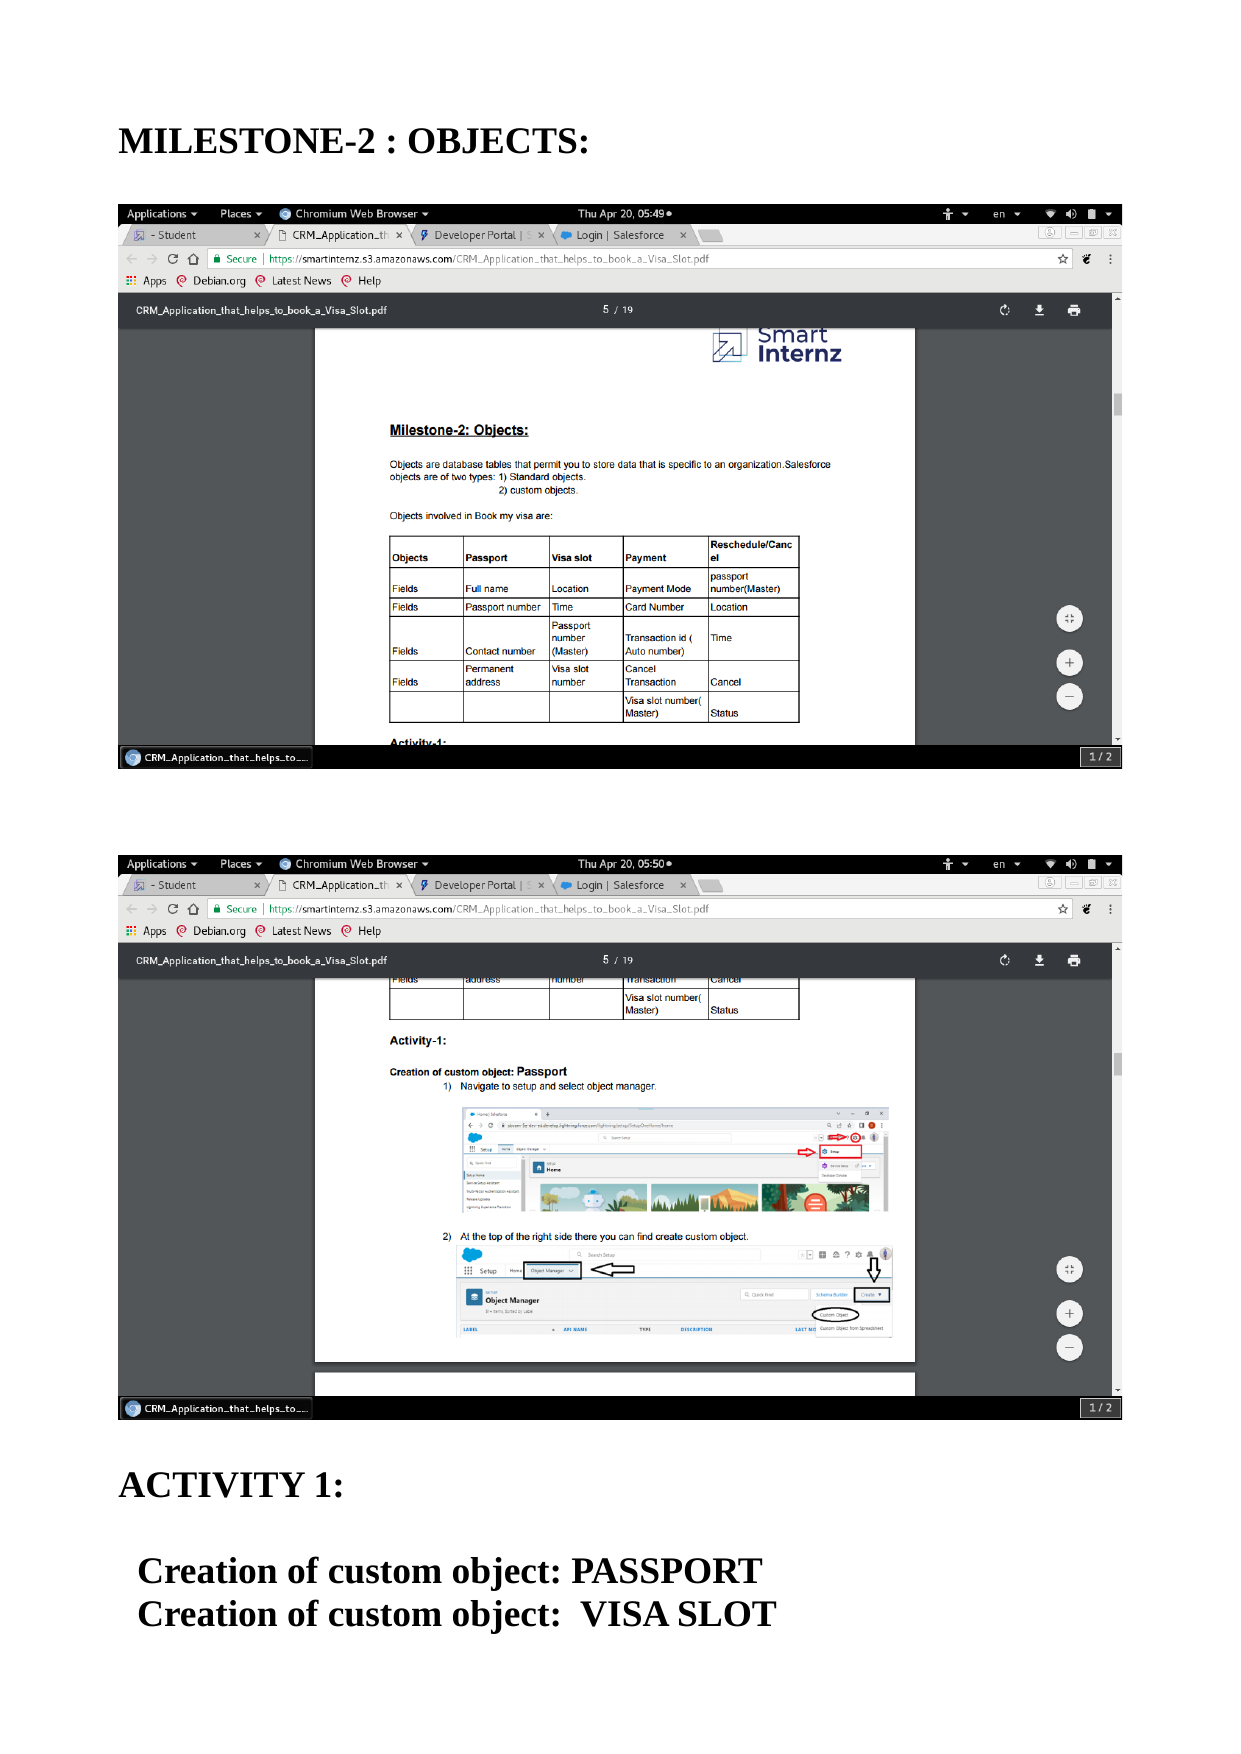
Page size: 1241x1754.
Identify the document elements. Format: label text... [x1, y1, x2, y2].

text Creation of custom object: VISA SLOT [118, 1592, 1122, 1635]
picture [118, 204, 1123, 769]
picture [118, 855, 1123, 1420]
text Creation of custom object: PASSPORT [118, 1549, 1122, 1592]
text ACTIVITY 1: [118, 1462, 1122, 1506]
text MILESTONE-2 : OBJECTS: [118, 118, 1122, 161]
